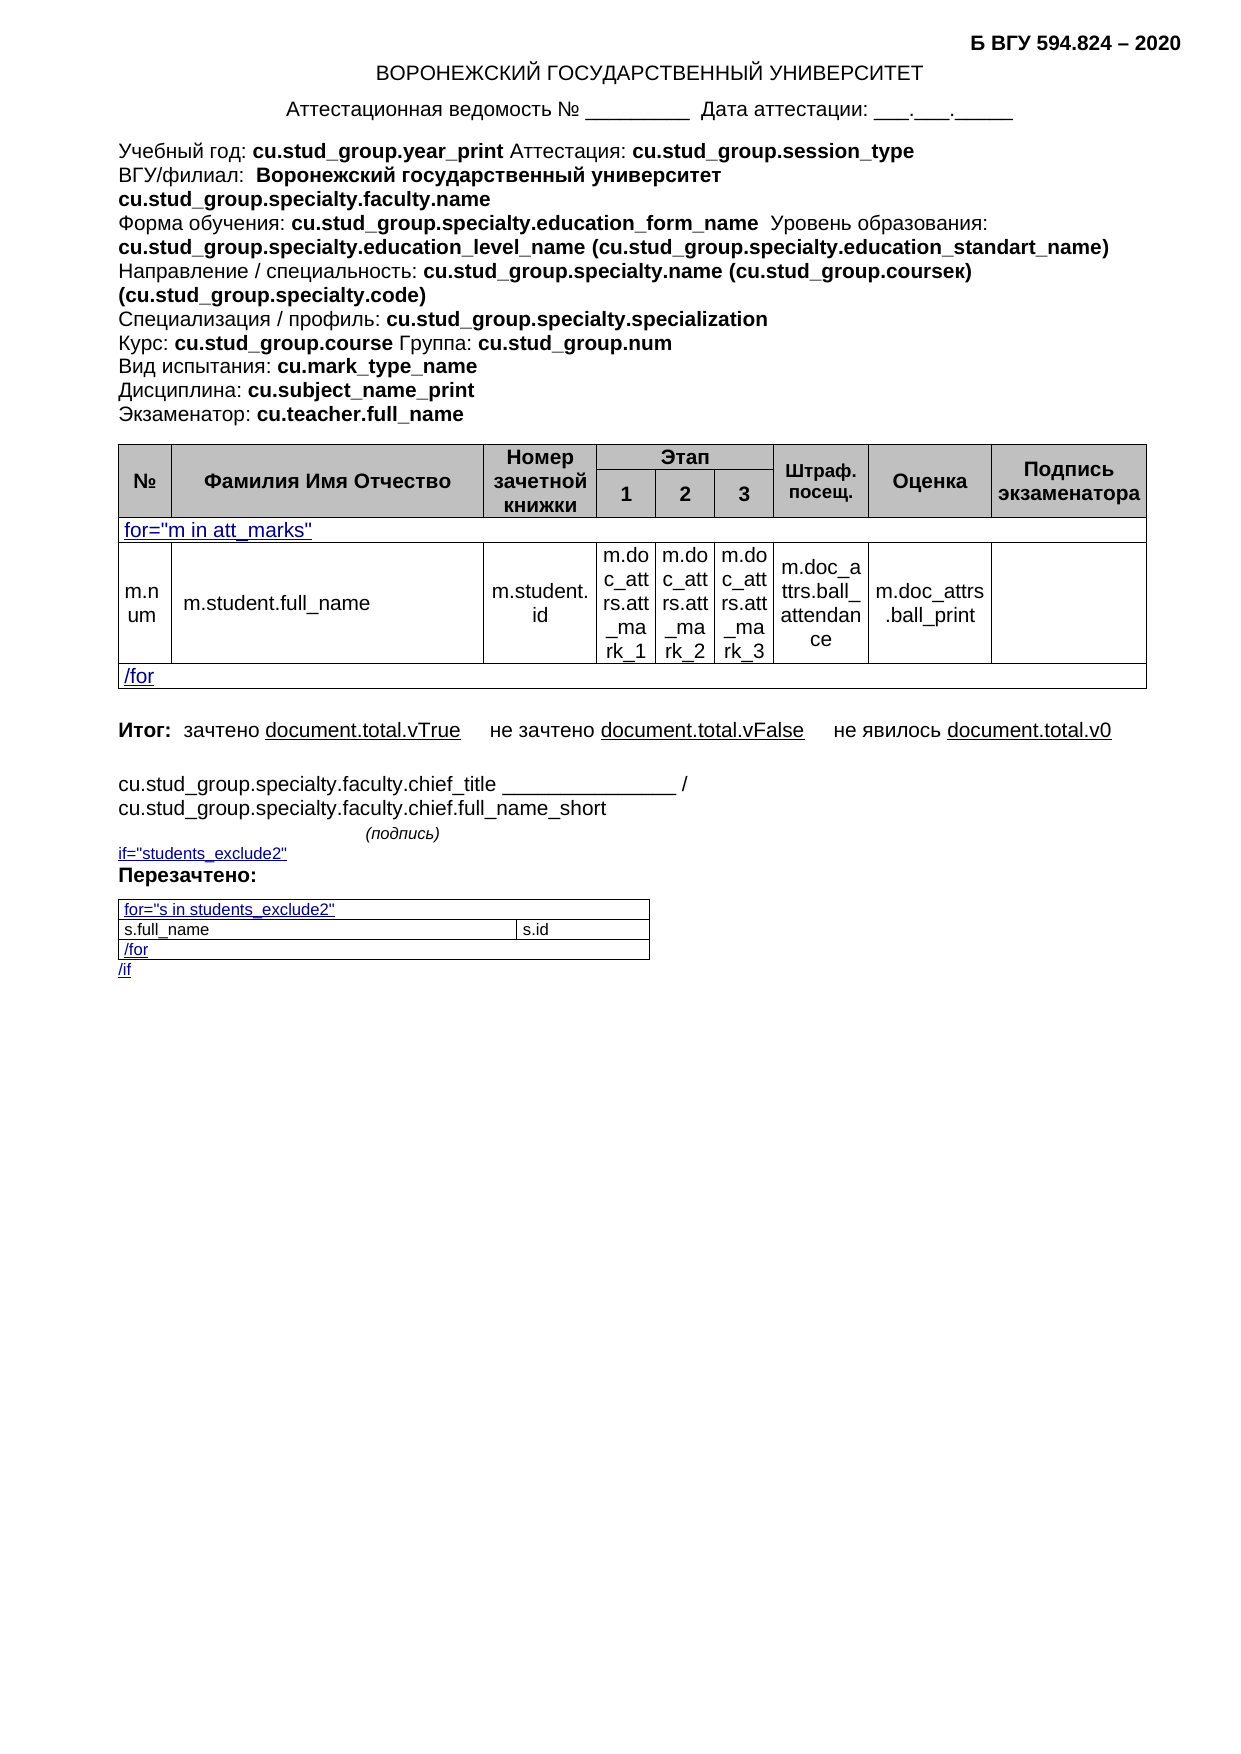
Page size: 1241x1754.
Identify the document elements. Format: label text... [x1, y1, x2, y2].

text /if [118, 960, 1181, 979]
table_cell s.full_name [119, 920, 516, 939]
table_header № [119, 445, 171, 517]
text Экзаменатор: cu.teacher.full_name [118, 402, 1181, 426]
table_header Оценка [869, 445, 991, 517]
table_cell m.doc_attrs.ball_attendance [774, 543, 868, 663]
table_cell 3 [715, 470, 773, 517]
table_header Фамилия Имя Отчество [172, 445, 483, 517]
text Учебный год: cu.stud_group.year_print Аттестация: cu.stud_group.session_type [118, 139, 1181, 163]
table_cell m.doc_attrs.att_mark_2 [656, 543, 714, 663]
text cu.stud_group.specialty.faculty.chief_title _______________ / cu.stud_group.specialty.faculty.chief.full_name_short [118, 772, 1181, 819]
table_header for="s in students_exclude2" [119, 900, 649, 919]
table_cell s.id [517, 920, 649, 939]
table_cell m.doc_attrs.att_mark_3 [715, 543, 773, 663]
text Перезачтено: [118, 863, 1181, 887]
table_cell m.num [119, 543, 171, 663]
table_cell /for [119, 940, 649, 959]
table_cell 2 [656, 470, 714, 517]
text Итог: зачтено document.total.vTrue не зачтено document.total.vFalse не явилось document.total.v0 [118, 718, 1181, 742]
table_cell /for [119, 664, 1146, 688]
table_cell for="m in att_marks" [119, 518, 1146, 542]
text Курс: cu.stud_group.course Группа: cu.stud_group.num [118, 330, 1181, 354]
table_header Подпись экзаменатора [992, 445, 1146, 517]
text Специализация / профиль: cu.stud_group.specialty.specialization [118, 306, 1181, 330]
table_cell m.doc_attrs.ball_print [869, 543, 991, 663]
text cu.stud_group.specialty.faculty.name [118, 187, 1181, 211]
table_cell 1 [597, 470, 655, 517]
text Дисциплина: cu.subject_name_print [118, 378, 1181, 402]
text ВОРОНЕЖСКИЙ ГОСУДАРСТВЕННЫЙ УНИВЕРСИТЕТ [118, 61, 1181, 85]
table_header Этап [597, 445, 773, 469]
text (подпись) [192, 819, 1181, 843]
text Форма обучения: cu.stud_group.specialty.education_form_name Уровень образования: cu.stud_group.specialty.education_level_name (cu.stud_group.specialty.education_standart_name) [118, 211, 1181, 258]
table_cell m.student.id [484, 543, 596, 663]
table_cell m.doc_attrs.att_mark_1 [597, 543, 655, 663]
table_cell [992, 543, 1146, 663]
text ВГУ/филиал: Воронежский государственный университет [118, 163, 1181, 187]
table_cell m.student.full_name [172, 543, 483, 663]
table_header Штраф. посещ. [774, 445, 868, 517]
table_header Номер зачетной книжки [484, 445, 596, 517]
text if="students_exclude2" [118, 843, 1181, 863]
text Направление / специальность: cu.stud_group.specialty.name (cu.stud_group.courseк) (cu.stud_group.specialty.code) [118, 258, 1181, 306]
text Аттестационная ведомость № _________ Дата аттестации: ___.___._____ [118, 97, 1181, 121]
text Вид испытания: cu.mark_type_name [118, 354, 1181, 378]
